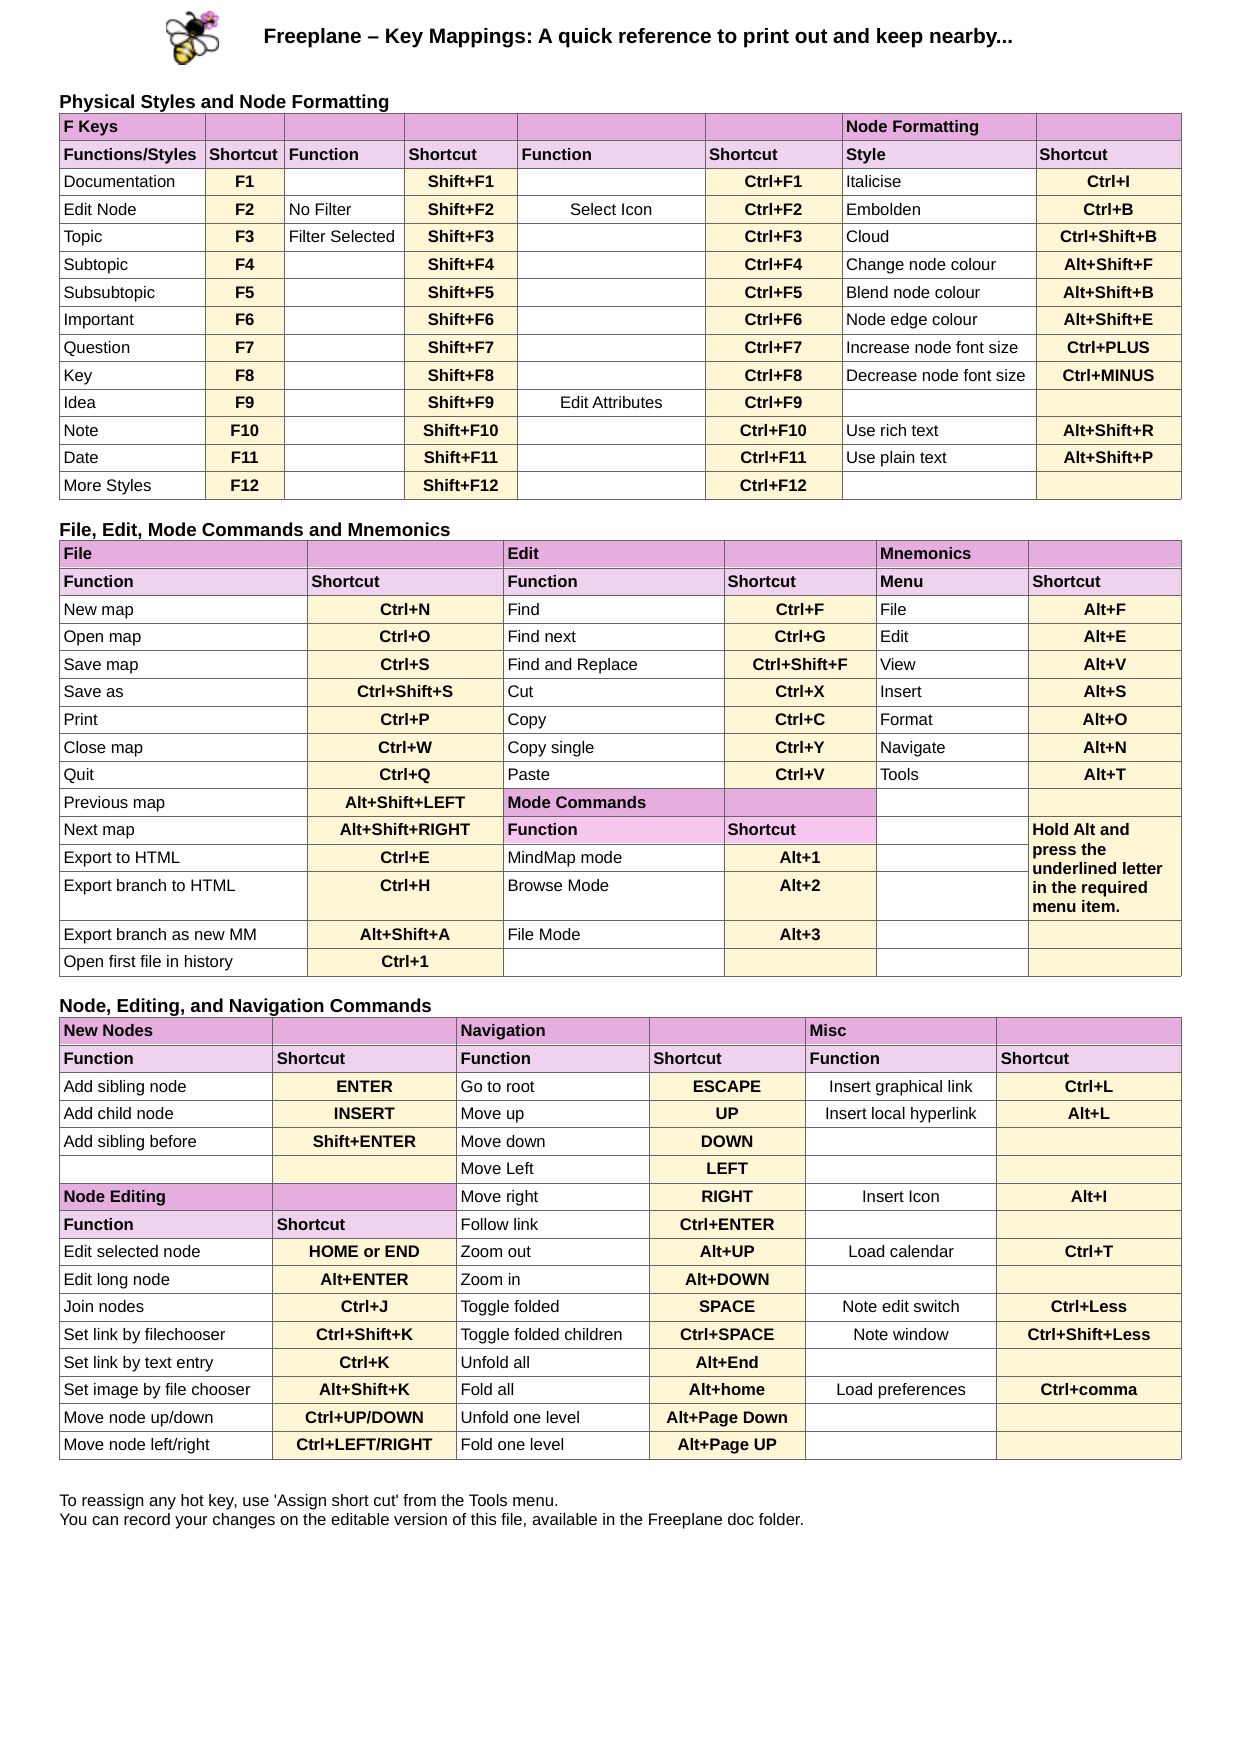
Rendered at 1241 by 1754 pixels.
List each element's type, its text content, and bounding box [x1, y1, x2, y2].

table_header [273, 1018, 456, 1044]
table_cell Ctrl+O [308, 624, 503, 650]
table_cell Subtopic [60, 252, 205, 278]
table_header [518, 114, 705, 140]
table_cell INSERT [273, 1101, 456, 1127]
table_cell Add child node [60, 1101, 272, 1127]
table_cell [725, 949, 876, 976]
table_cell Ctrl+F8 [706, 362, 842, 389]
table_cell Ctrl+F11 [706, 445, 842, 471]
table_cell Move node left/right [60, 1432, 272, 1458]
table_cell More Styles [60, 472, 205, 499]
table_cell ENTER [273, 1073, 456, 1100]
table_cell Find [504, 596, 724, 623]
table_cell [806, 1211, 996, 1238]
table_header F Keys [60, 114, 205, 140]
table_cell Function [60, 1046, 272, 1072]
table_cell Alt+3 [725, 921, 876, 948]
table_cell F4 [206, 252, 284, 278]
table_cell Shortcut [405, 141, 517, 168]
table_cell [518, 279, 705, 306]
table_cell Function [285, 141, 404, 168]
table_cell Shortcut [1037, 141, 1181, 168]
table_cell [1037, 472, 1181, 499]
table_cell Ctrl+X [725, 679, 876, 706]
table_cell Alt+F [1029, 596, 1181, 623]
table_header Node Formatting [843, 114, 1036, 140]
table_cell Open map [60, 624, 307, 650]
table_cell Ctrl+PLUS [1037, 335, 1181, 361]
table_cell Key [60, 362, 205, 389]
table_cell Alt+2 [725, 872, 876, 920]
table_cell [877, 789, 1028, 816]
table_cell Fold one level [457, 1432, 649, 1458]
table_cell Ctrl+B [1037, 196, 1181, 223]
table_cell Embolden [843, 196, 1036, 223]
table_cell Ctrl+UP/DOWN [273, 1404, 456, 1431]
table_cell Shift+F8 [405, 362, 517, 389]
table_cell Ctrl+P [308, 707, 503, 733]
table_cell Previous map [60, 789, 307, 816]
table_cell Ctrl+Shift+Less [997, 1322, 1181, 1348]
table_cell F8 [206, 362, 284, 389]
table_cell [273, 1156, 456, 1182]
table_cell Alt+home [650, 1377, 805, 1403]
table_cell [877, 949, 1028, 976]
table_cell Functions/Styles [60, 141, 205, 168]
table_cell HOME or END [273, 1239, 456, 1265]
table_cell Alt+Shift+E [1037, 307, 1181, 333]
table_cell Set link by text entry [60, 1349, 272, 1376]
table_cell Alt+Shift+B [1037, 279, 1181, 306]
table_cell Shift+F2 [405, 196, 517, 223]
table_cell Shortcut [725, 569, 876, 595]
table_cell Hold Alt and press the underlined letter in the required menu item. [1029, 817, 1181, 920]
table_cell Zoom out [457, 1239, 649, 1265]
table_cell [725, 789, 876, 816]
table_cell [285, 252, 404, 278]
table_cell Add sibling node [60, 1073, 272, 1100]
table_cell Open first file in history [60, 949, 307, 976]
table_cell Alt+ENTER [273, 1266, 456, 1293]
table_cell Ctrl+G [725, 624, 876, 650]
table_cell Italicise [843, 169, 1036, 195]
table_cell [806, 1156, 996, 1182]
table_cell Ctrl+Shift+B [1037, 224, 1181, 251]
table_cell Ctrl+F1 [706, 169, 842, 195]
table_cell Go to root [457, 1073, 649, 1100]
table_cell Ctrl+F5 [706, 279, 842, 306]
table_cell Ctrl+F12 [706, 472, 842, 499]
table_cell Move right [457, 1184, 649, 1210]
table_cell Save map [60, 651, 307, 678]
table_cell Change node colour [843, 252, 1036, 278]
table_cell Alt+E [1029, 624, 1181, 650]
table_cell Note [60, 417, 205, 444]
table_cell [518, 472, 705, 499]
table_cell Export branch to HTML [60, 872, 307, 920]
table_cell Alt+DOWN [650, 1266, 805, 1293]
table_cell F10 [206, 417, 284, 444]
table_cell [997, 1404, 1181, 1431]
table_cell Save as [60, 679, 307, 706]
table_cell Question [60, 335, 205, 361]
table_cell [843, 390, 1036, 416]
table_cell [1029, 921, 1181, 948]
table_cell Close map [60, 734, 307, 761]
table_cell Ctrl+L [997, 1073, 1181, 1100]
text [59, 24, 166, 48]
table_cell Ctrl+F2 [706, 196, 842, 223]
table_cell Ctrl+SPACE [650, 1322, 805, 1348]
table_cell Move up [457, 1101, 649, 1127]
table_cell Ctrl+N [308, 596, 503, 623]
table_cell Ctrl+K [273, 1349, 456, 1376]
table_cell Node edge colour [843, 307, 1036, 333]
table_cell [877, 845, 1028, 871]
table_cell [518, 445, 705, 471]
table_cell Shift+F3 [405, 224, 517, 251]
table_cell Function [60, 1211, 272, 1238]
table_cell Shortcut [650, 1046, 805, 1072]
table_cell Find next [504, 624, 724, 650]
table_header [206, 114, 284, 140]
table_cell Shift+F7 [405, 335, 517, 361]
table_header [285, 114, 404, 140]
table_cell Shortcut [273, 1046, 456, 1072]
table_cell [518, 362, 705, 389]
table_cell [504, 949, 724, 976]
table_cell Alt+O [1029, 707, 1181, 733]
table_cell Move Left [457, 1156, 649, 1182]
table_cell Shortcut [206, 141, 284, 168]
table_cell Cut [504, 679, 724, 706]
table_cell [1029, 949, 1181, 976]
table_cell Next map [60, 817, 307, 843]
table_cell Edit [877, 624, 1028, 650]
table_cell [285, 307, 404, 333]
table_cell [1029, 789, 1181, 816]
table_cell [285, 335, 404, 361]
table_cell Ctrl+F6 [706, 307, 842, 333]
table_cell Ctrl+E [308, 845, 503, 871]
table_cell Alt+Shift+R [1037, 417, 1181, 444]
table_cell Ctrl+Q [308, 762, 503, 788]
table_cell Shift+F12 [405, 472, 517, 499]
table_header Mnemonics [877, 541, 1028, 567]
table_cell Documentation [60, 169, 205, 195]
table_cell Move down [457, 1128, 649, 1155]
table_header [1029, 541, 1181, 567]
table_cell No Filter [285, 196, 404, 223]
table_cell Shift+F10 [405, 417, 517, 444]
table_cell Quit [60, 762, 307, 788]
table_cell Paste [504, 762, 724, 788]
table_cell Ctrl+I [1037, 169, 1181, 195]
table_cell F11 [206, 445, 284, 471]
table_cell Set image by file chooser [60, 1377, 272, 1403]
table_cell Shift+F1 [405, 169, 517, 195]
table_cell [518, 224, 705, 251]
table_cell Join nodes [60, 1294, 272, 1321]
table_cell Copy single [504, 734, 724, 761]
table_cell [518, 335, 705, 361]
table_cell Shift+F11 [405, 445, 517, 471]
table_cell [997, 1349, 1181, 1376]
table_cell Alt+Shift+LEFT [308, 789, 503, 816]
table_cell Node Editing [60, 1184, 272, 1210]
table_cell Use rich text [843, 417, 1036, 444]
table_cell F3 [206, 224, 284, 251]
table_cell Date [60, 445, 205, 471]
table_cell Unfold one level [457, 1404, 649, 1431]
table_cell Copy [504, 707, 724, 733]
table_cell Ctrl+comma [997, 1377, 1181, 1403]
table_cell F9 [206, 390, 284, 416]
table_cell Ctrl+F7 [706, 335, 842, 361]
table_cell Export branch as new MM [60, 921, 307, 948]
table_cell [518, 417, 705, 444]
table_cell MindMap mode [504, 845, 724, 871]
table_cell Alt+Page Down [650, 1404, 805, 1431]
table_cell Shift+F9 [405, 390, 517, 416]
table_cell Function [457, 1046, 649, 1072]
table_cell [806, 1432, 996, 1458]
table_cell Browse Mode [504, 872, 724, 920]
table_cell Alt+UP [650, 1239, 805, 1265]
table_cell Insert [877, 679, 1028, 706]
table_cell File [877, 596, 1028, 623]
table_header [405, 114, 517, 140]
table_cell Mode Commands [504, 789, 724, 816]
table_cell Alt+End [650, 1349, 805, 1376]
table_cell Toggle folded [457, 1294, 649, 1321]
table_header [725, 541, 876, 567]
table_cell Ctrl+T [997, 1239, 1181, 1265]
table_cell [877, 921, 1028, 948]
table_cell Shift+ENTER [273, 1128, 456, 1155]
table_cell [285, 390, 404, 416]
table_cell Ctrl+Shift+S [308, 679, 503, 706]
table_cell Ctrl+S [308, 651, 503, 678]
table_cell [518, 307, 705, 333]
table_cell Alt+Page UP [650, 1432, 805, 1458]
table_cell Alt+Shift+F [1037, 252, 1181, 278]
table_cell [806, 1404, 996, 1431]
table_cell ESCAPE [650, 1073, 805, 1100]
table_cell Important [60, 307, 205, 333]
table_cell Follow link [457, 1211, 649, 1238]
table_header Navigation [457, 1018, 649, 1044]
table_cell Ctrl+MINUS [1037, 362, 1181, 389]
table_cell Increase node font size [843, 335, 1036, 361]
table_cell Shortcut [1029, 569, 1181, 595]
table_cell Ctrl+ENTER [650, 1211, 805, 1238]
table_cell [806, 1349, 996, 1376]
table_cell Alt+1 [725, 845, 876, 871]
table_cell Load preferences [806, 1377, 996, 1403]
table_cell Function [60, 569, 307, 595]
table_cell Navigate [877, 734, 1028, 761]
table_cell Ctrl+J [273, 1294, 456, 1321]
table_cell File Mode [504, 921, 724, 948]
table_cell Shortcut [308, 569, 503, 595]
table_cell F5 [206, 279, 284, 306]
table_cell Unfold all [457, 1349, 649, 1376]
picture [166, 11, 220, 65]
table_cell Function [806, 1046, 996, 1072]
table_cell Function [504, 817, 724, 843]
table_cell Shortcut [725, 817, 876, 843]
table_cell Move node up/down [60, 1404, 272, 1431]
table_cell RIGHT [650, 1184, 805, 1210]
table_cell Filter Selected [285, 224, 404, 251]
table_cell Ctrl+Shift+K [273, 1322, 456, 1348]
table_cell Use plain text [843, 445, 1036, 471]
text Freeplane – Key Mappings: A quick reference to print out and keep nearby... [220, 24, 1181, 48]
table_cell [997, 1432, 1181, 1458]
table_header Edit [504, 541, 724, 567]
table_header New Nodes [60, 1018, 272, 1044]
table_cell Decrease node font size [843, 362, 1036, 389]
table_cell Alt+L [997, 1101, 1181, 1127]
table_cell F6 [206, 307, 284, 333]
table_cell Blend node colour [843, 279, 1036, 306]
table_cell [1037, 390, 1181, 416]
table_cell Insert local hyperlink [806, 1101, 996, 1127]
table_cell Note window [806, 1322, 996, 1348]
table_cell Ctrl+F10 [706, 417, 842, 444]
table_cell Ctrl+H [308, 872, 503, 920]
table_cell Idea [60, 390, 205, 416]
table_cell [877, 872, 1028, 920]
table_header [997, 1018, 1181, 1044]
table_cell [518, 252, 705, 278]
table_cell F7 [206, 335, 284, 361]
table_cell Function [518, 141, 705, 168]
table_cell Add sibling before [60, 1128, 272, 1155]
table_cell Note edit switch [806, 1294, 996, 1321]
table_cell Ctrl+F [725, 596, 876, 623]
table_cell Insert graphical link [806, 1073, 996, 1100]
table_cell F2 [206, 196, 284, 223]
table_cell UP [650, 1101, 805, 1127]
table_cell [285, 445, 404, 471]
table_cell [997, 1266, 1181, 1293]
table_cell Shortcut [997, 1046, 1181, 1072]
table_cell Format [877, 707, 1028, 733]
table_cell Ctrl+F3 [706, 224, 842, 251]
table_cell [285, 362, 404, 389]
table_header [1037, 114, 1181, 140]
table_cell Style [843, 141, 1036, 168]
table_cell [806, 1128, 996, 1155]
table_cell LEFT [650, 1156, 805, 1182]
table_cell Alt+Shift+RIGHT [308, 817, 503, 843]
table_cell Alt+S [1029, 679, 1181, 706]
table_cell Subsubtopic [60, 279, 205, 306]
table_cell Alt+N [1029, 734, 1181, 761]
table_cell Ctrl+1 [308, 949, 503, 976]
table_cell Edit selected node [60, 1239, 272, 1265]
table_cell [997, 1211, 1181, 1238]
table_cell Select Icon [518, 196, 705, 223]
table_cell [285, 279, 404, 306]
table_cell Tools [877, 762, 1028, 788]
table_cell Menu [877, 569, 1028, 595]
table_cell Load calendar [806, 1239, 996, 1265]
table_cell [806, 1266, 996, 1293]
text Physical Styles and Node Formatting [59, 91, 1181, 113]
table_cell Ctrl+Shift+F [725, 651, 876, 678]
table_cell Function [504, 569, 724, 595]
table_cell Alt+V [1029, 651, 1181, 678]
table_cell Zoom in [457, 1266, 649, 1293]
table_cell View [877, 651, 1028, 678]
table_cell Print [60, 707, 307, 733]
table_cell Shortcut [706, 141, 842, 168]
table_cell Ctrl+F9 [706, 390, 842, 416]
text Node, Editing, and Navigation Commands [59, 995, 1181, 1017]
table_cell Shift+F6 [405, 307, 517, 333]
table_cell [518, 169, 705, 195]
table_cell Alt+T [1029, 762, 1181, 788]
table_cell Ctrl+C [725, 707, 876, 733]
table_cell Ctrl+Y [725, 734, 876, 761]
table_cell Alt+Shift+A [308, 921, 503, 948]
table_cell Ctrl+F4 [706, 252, 842, 278]
table_header [706, 114, 842, 140]
table_cell Fold all [457, 1377, 649, 1403]
table_cell Alt+Shift+K [273, 1377, 456, 1403]
table_cell Cloud [843, 224, 1036, 251]
text To reassign any hot key, use 'Assign short cut' from the Tools menu. You can record your changes on the editable version of this file, available in the Freeplane doc folder. [59, 1490, 1181, 1529]
table_cell New map [60, 596, 307, 623]
table_cell Shift+F5 [405, 279, 517, 306]
table_cell Alt+I [997, 1184, 1181, 1210]
table_cell Shortcut [273, 1211, 456, 1238]
table_cell [60, 1156, 272, 1182]
table_cell [997, 1128, 1181, 1155]
table_cell Shift+F4 [405, 252, 517, 278]
table_cell [843, 472, 1036, 499]
table_cell Edit Node [60, 196, 205, 223]
table_cell [877, 817, 1028, 843]
table_cell F1 [206, 169, 284, 195]
table_cell Ctrl+LEFT/RIGHT [273, 1432, 456, 1458]
table_cell [285, 169, 404, 195]
table_cell Insert Icon [806, 1184, 996, 1210]
table_cell F12 [206, 472, 284, 499]
table_cell Ctrl+Less [997, 1294, 1181, 1321]
table_header File [60, 541, 307, 567]
table_cell Edit long node [60, 1266, 272, 1293]
table_cell Export to HTML [60, 845, 307, 871]
table_cell [273, 1184, 456, 1210]
table_cell Edit Attributes [518, 390, 705, 416]
table_cell Ctrl+V [725, 762, 876, 788]
table_cell Alt+Shift+P [1037, 445, 1181, 471]
table_header Misc [806, 1018, 996, 1044]
table_cell Find and Replace [504, 651, 724, 678]
table_cell [997, 1156, 1181, 1182]
text File, Edit, Mode Commands and Mnemonics [59, 518, 1181, 540]
table_cell Set link by filechooser [60, 1322, 272, 1348]
table_cell Toggle folded children [457, 1322, 649, 1348]
table_cell DOWN [650, 1128, 805, 1155]
table_cell [285, 417, 404, 444]
table_header [650, 1018, 805, 1044]
table_cell Topic [60, 224, 205, 251]
table_cell Ctrl+W [308, 734, 503, 761]
table_cell SPACE [650, 1294, 805, 1321]
table_header [308, 541, 503, 567]
table_cell [285, 472, 404, 499]
